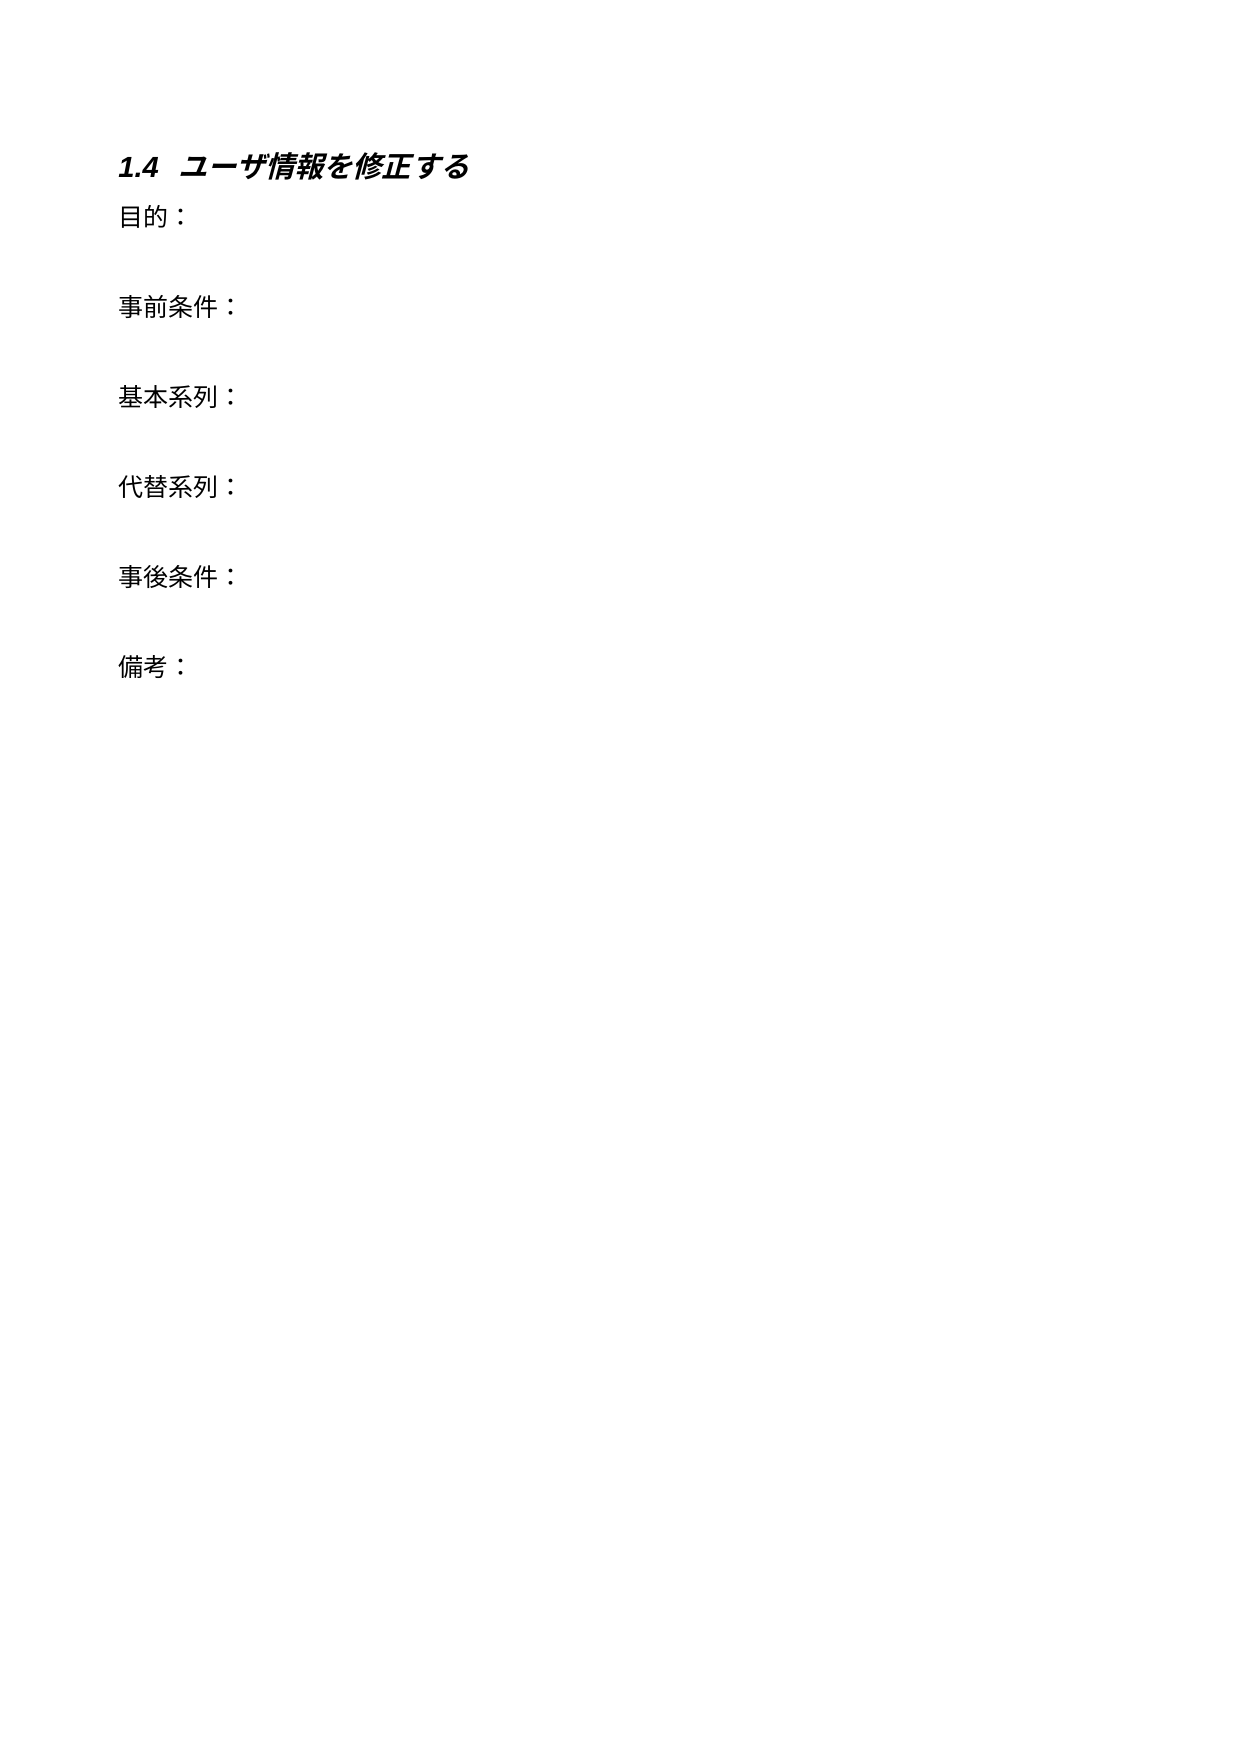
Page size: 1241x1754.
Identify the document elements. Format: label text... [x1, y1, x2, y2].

text 事後条件： [118, 558, 1122, 594]
text 代替系列： [118, 468, 1122, 504]
text 基本系列： [118, 378, 1122, 414]
text 目的： [118, 198, 1122, 234]
text 事前条件： [118, 288, 1122, 324]
text 備考： [118, 648, 1122, 684]
subtitle ユーザ情報を修正する [118, 143, 1122, 185]
